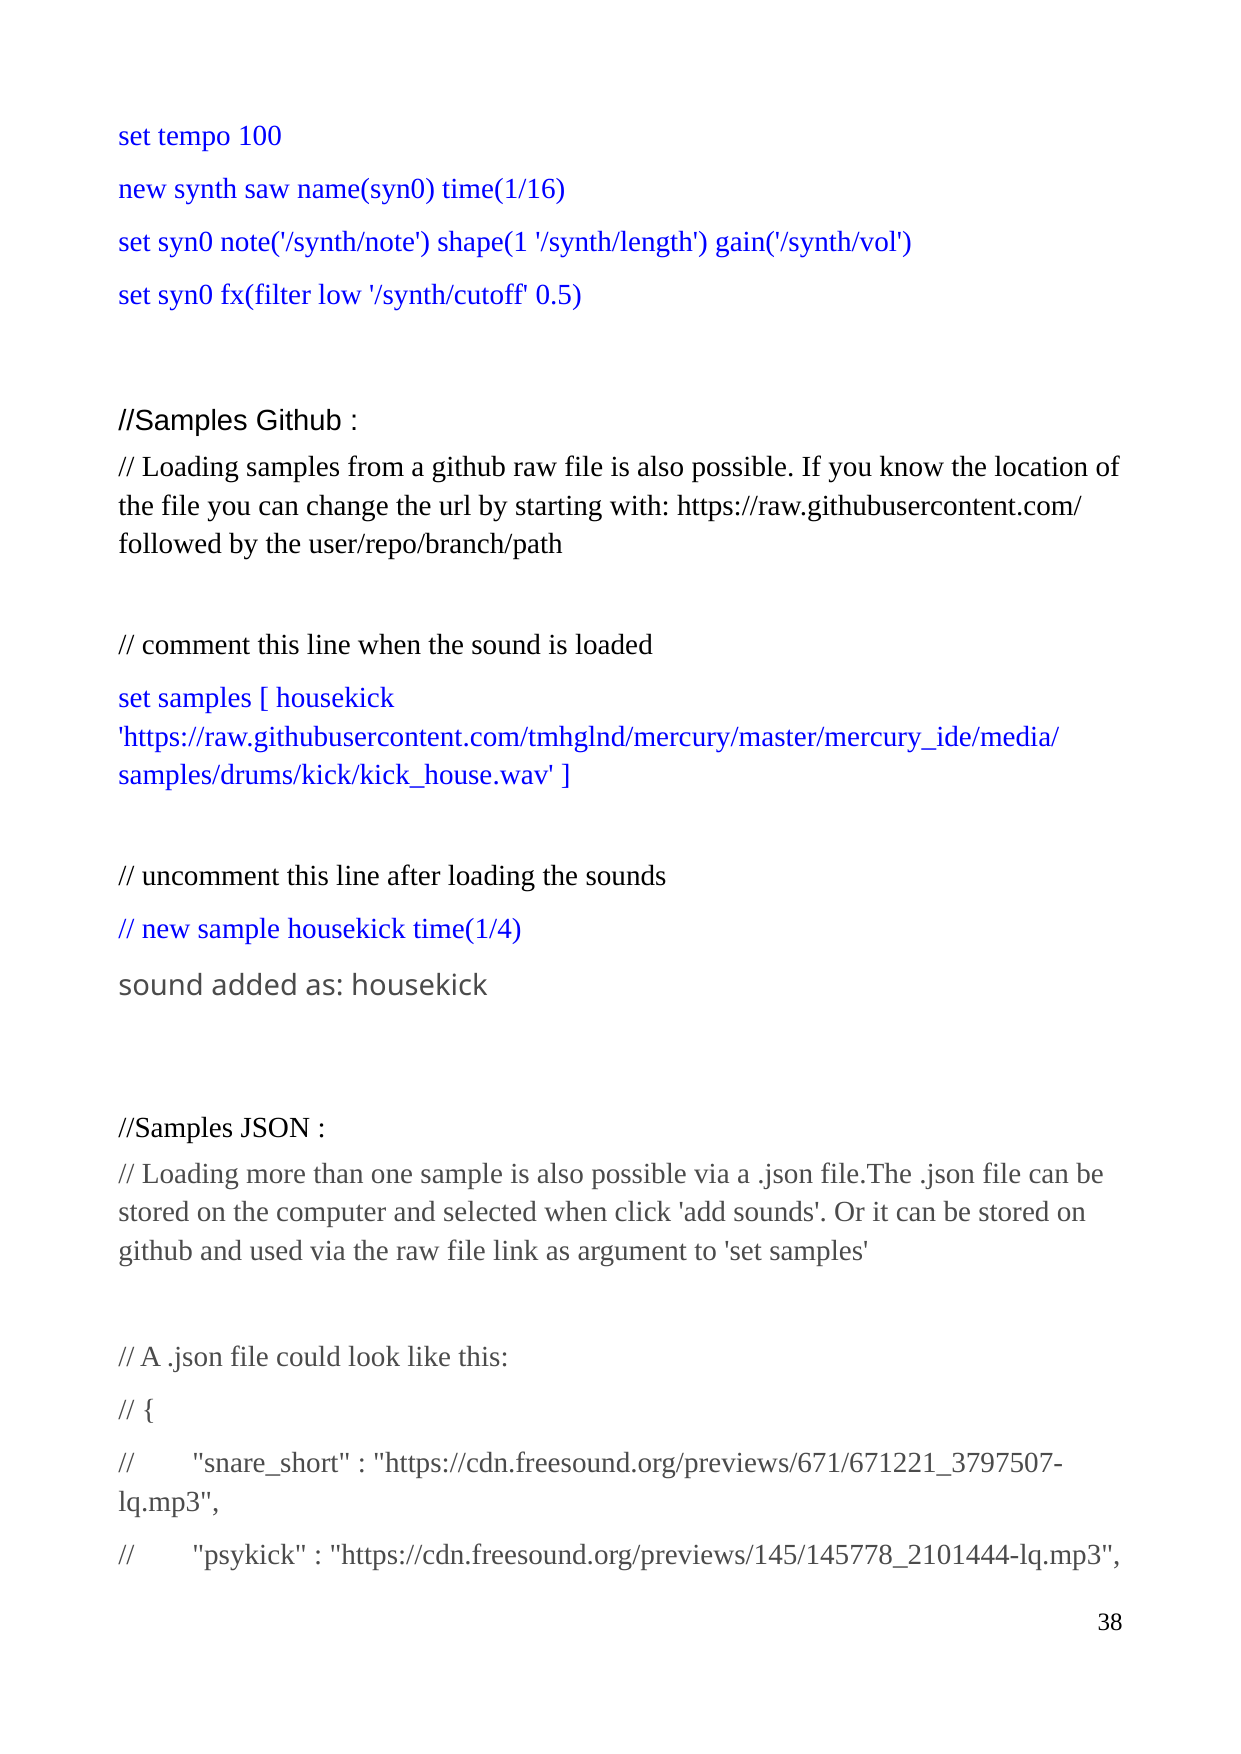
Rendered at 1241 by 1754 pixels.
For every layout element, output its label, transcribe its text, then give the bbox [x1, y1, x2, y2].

text set syn0 note('/synth/note') shape(1 '/synth/length') gain('/synth/vol') [118, 224, 1122, 258]
text // { [118, 1392, 1122, 1426]
text // "psykick" : "https://cdn.freesound.org/previews/145/145778_2101444-lq.mp3", [118, 1537, 1122, 1571]
text sound added as: housekick [118, 964, 1122, 1004]
text set syn0 fx(filter low '/synth/cutoff' 0.5) [118, 277, 1122, 311]
text new synth saw name(syn0) time(1/16) [118, 171, 1122, 205]
subtitle //Samples JSON : [118, 1110, 1122, 1143]
text set tempo 100 [118, 118, 1122, 152]
text set samples [ housekick 'https://raw.githubusercontent.com/tmhglnd/mercury/master/mercury_ide/media/samples/drums/kick/kick_house.wav' ] [118, 680, 1122, 791]
text // new sample housekick time(1/4) [118, 911, 1122, 945]
text // comment this line when the sound is loaded [118, 627, 1122, 661]
text // "snare_short" : "https://cdn.freesound.org/previews/671/671221_3797507-lq.mp3", [118, 1445, 1122, 1517]
text // A .json file could look like this: [118, 1339, 1122, 1373]
text // Loading samples from a github raw file is also possible. If you know the location of the file you can change the url by starting with: https://raw.githubusercontent.com/ followed by the user/repo/branch/path [118, 449, 1122, 560]
text // Loading more than one sample is also possible via a .json file.The .json file can be stored on the computer and selected when click 'add sounds'. Or it can be stored on github and used via the raw file link as argument to 'set samples' [118, 1156, 1122, 1266]
text // uncomment this line after loading the sounds [118, 858, 1122, 892]
subtitle //Samples Github : [118, 403, 1122, 437]
